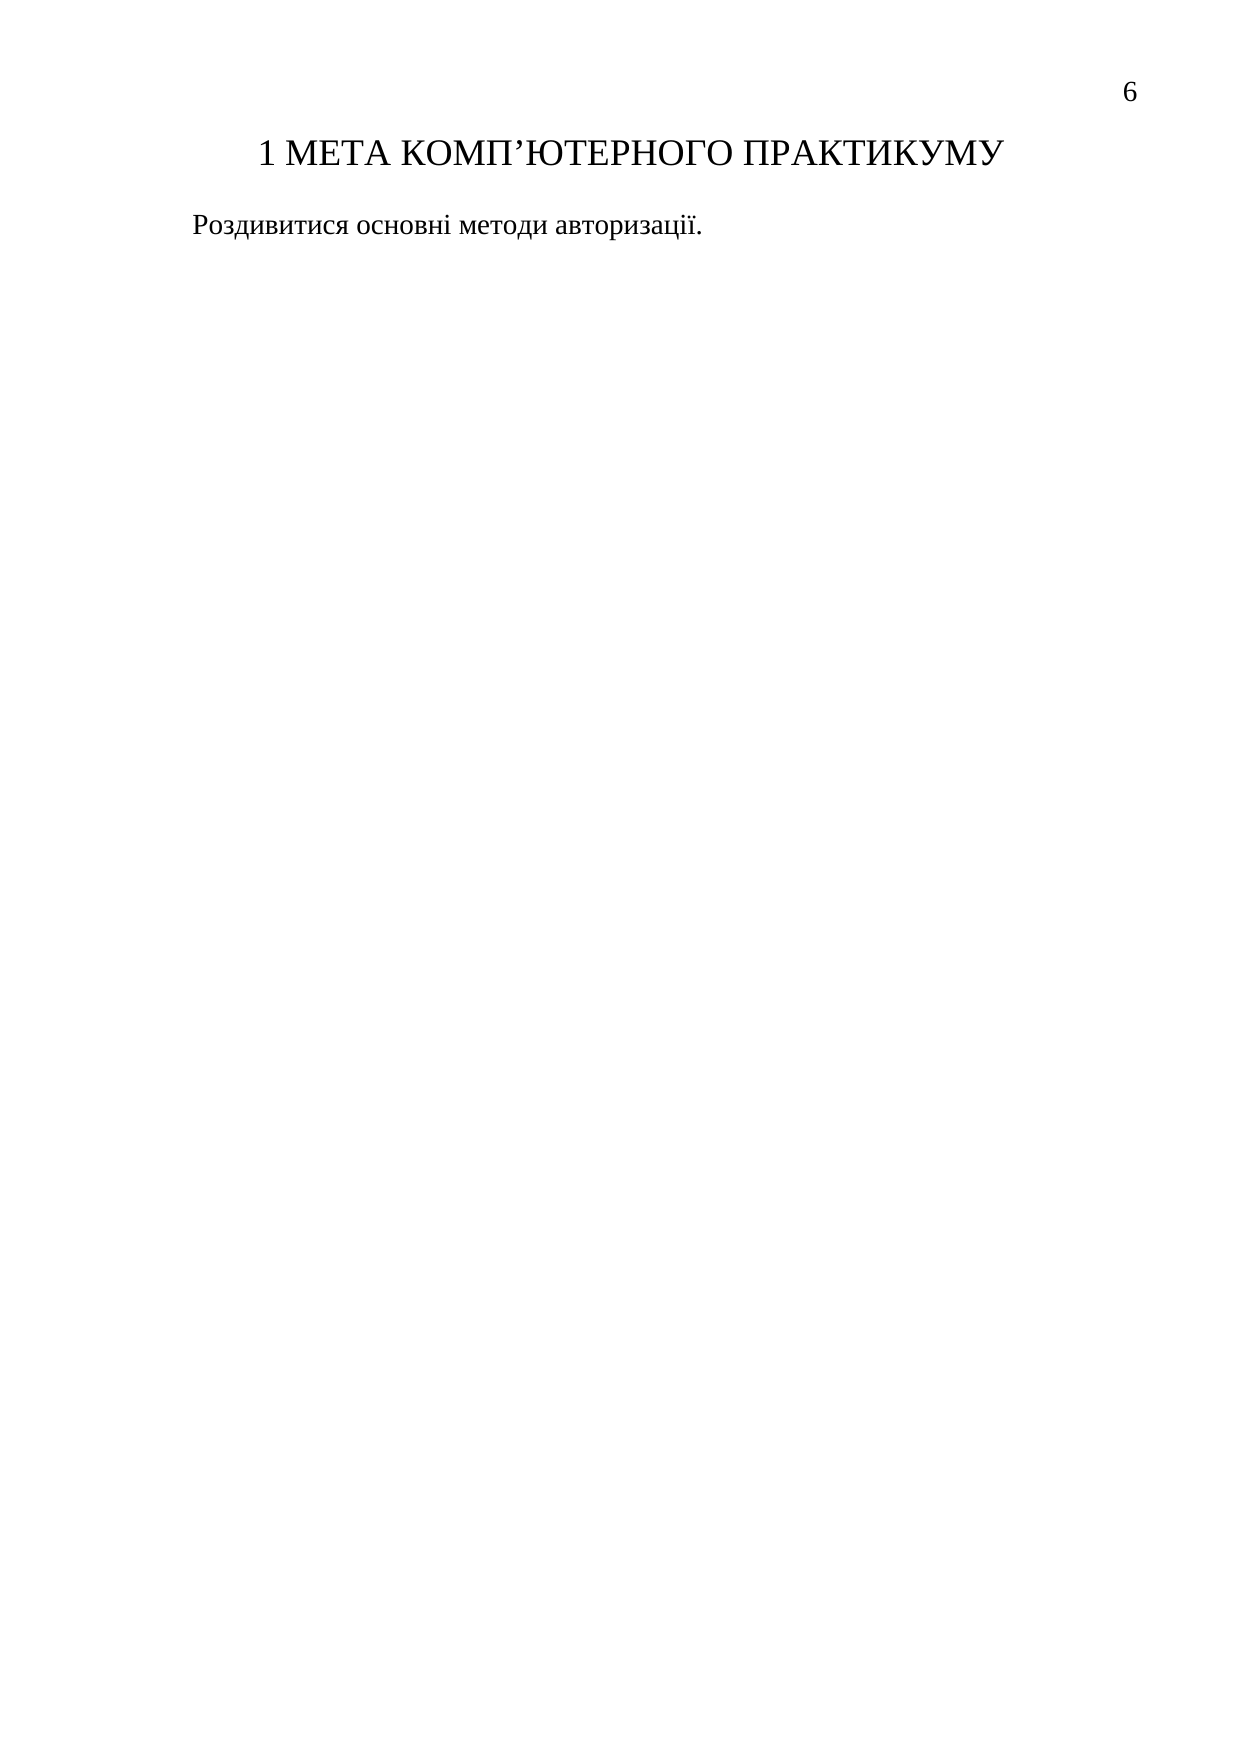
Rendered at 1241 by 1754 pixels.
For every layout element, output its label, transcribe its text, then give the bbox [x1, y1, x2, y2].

text Роздивитися основні методи авторизації. [118, 207, 1122, 241]
subtitle Мета комп’ютерного практикуму [158, 130, 1104, 173]
